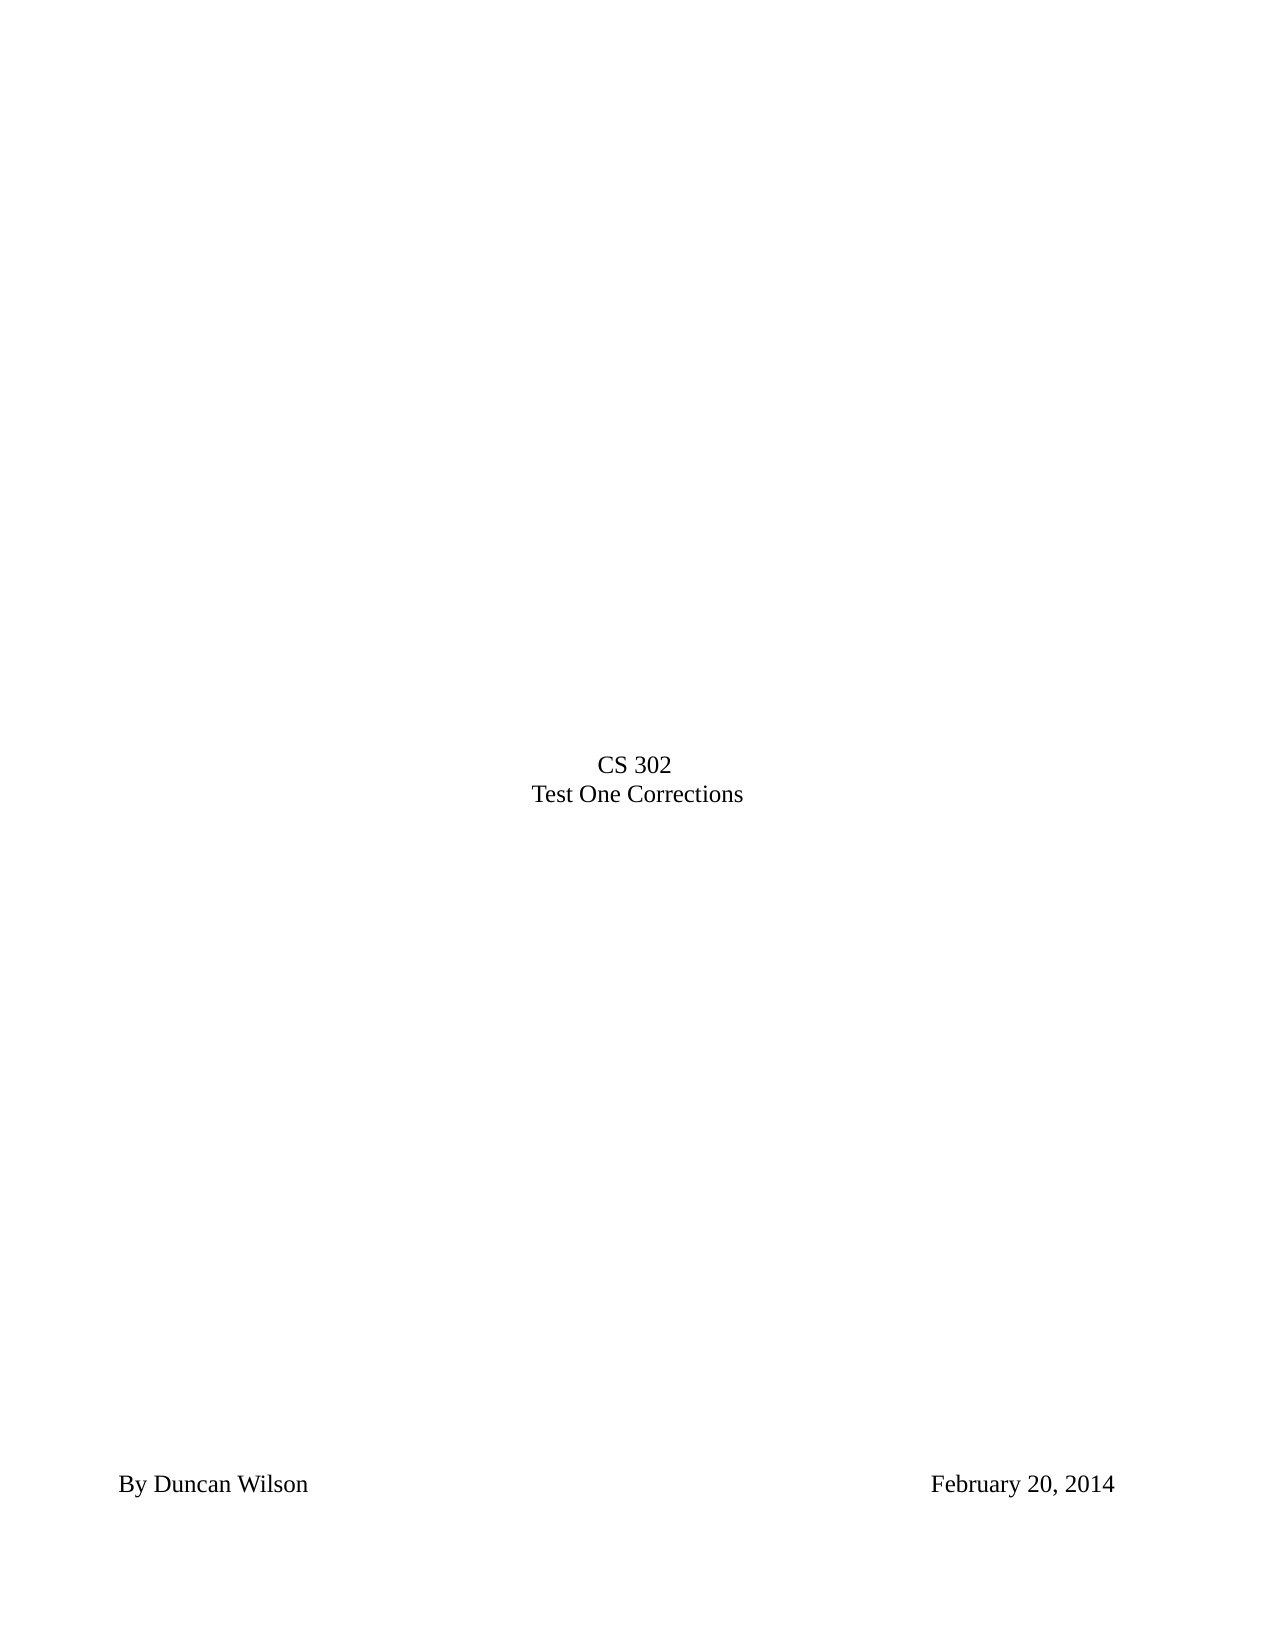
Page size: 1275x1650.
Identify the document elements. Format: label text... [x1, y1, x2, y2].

text Test One Corrections [118, 779, 1157, 808]
text By Duncan Wilson February 20, 2014 [118, 1469, 1157, 1498]
text CS 302 [118, 751, 1157, 779]
